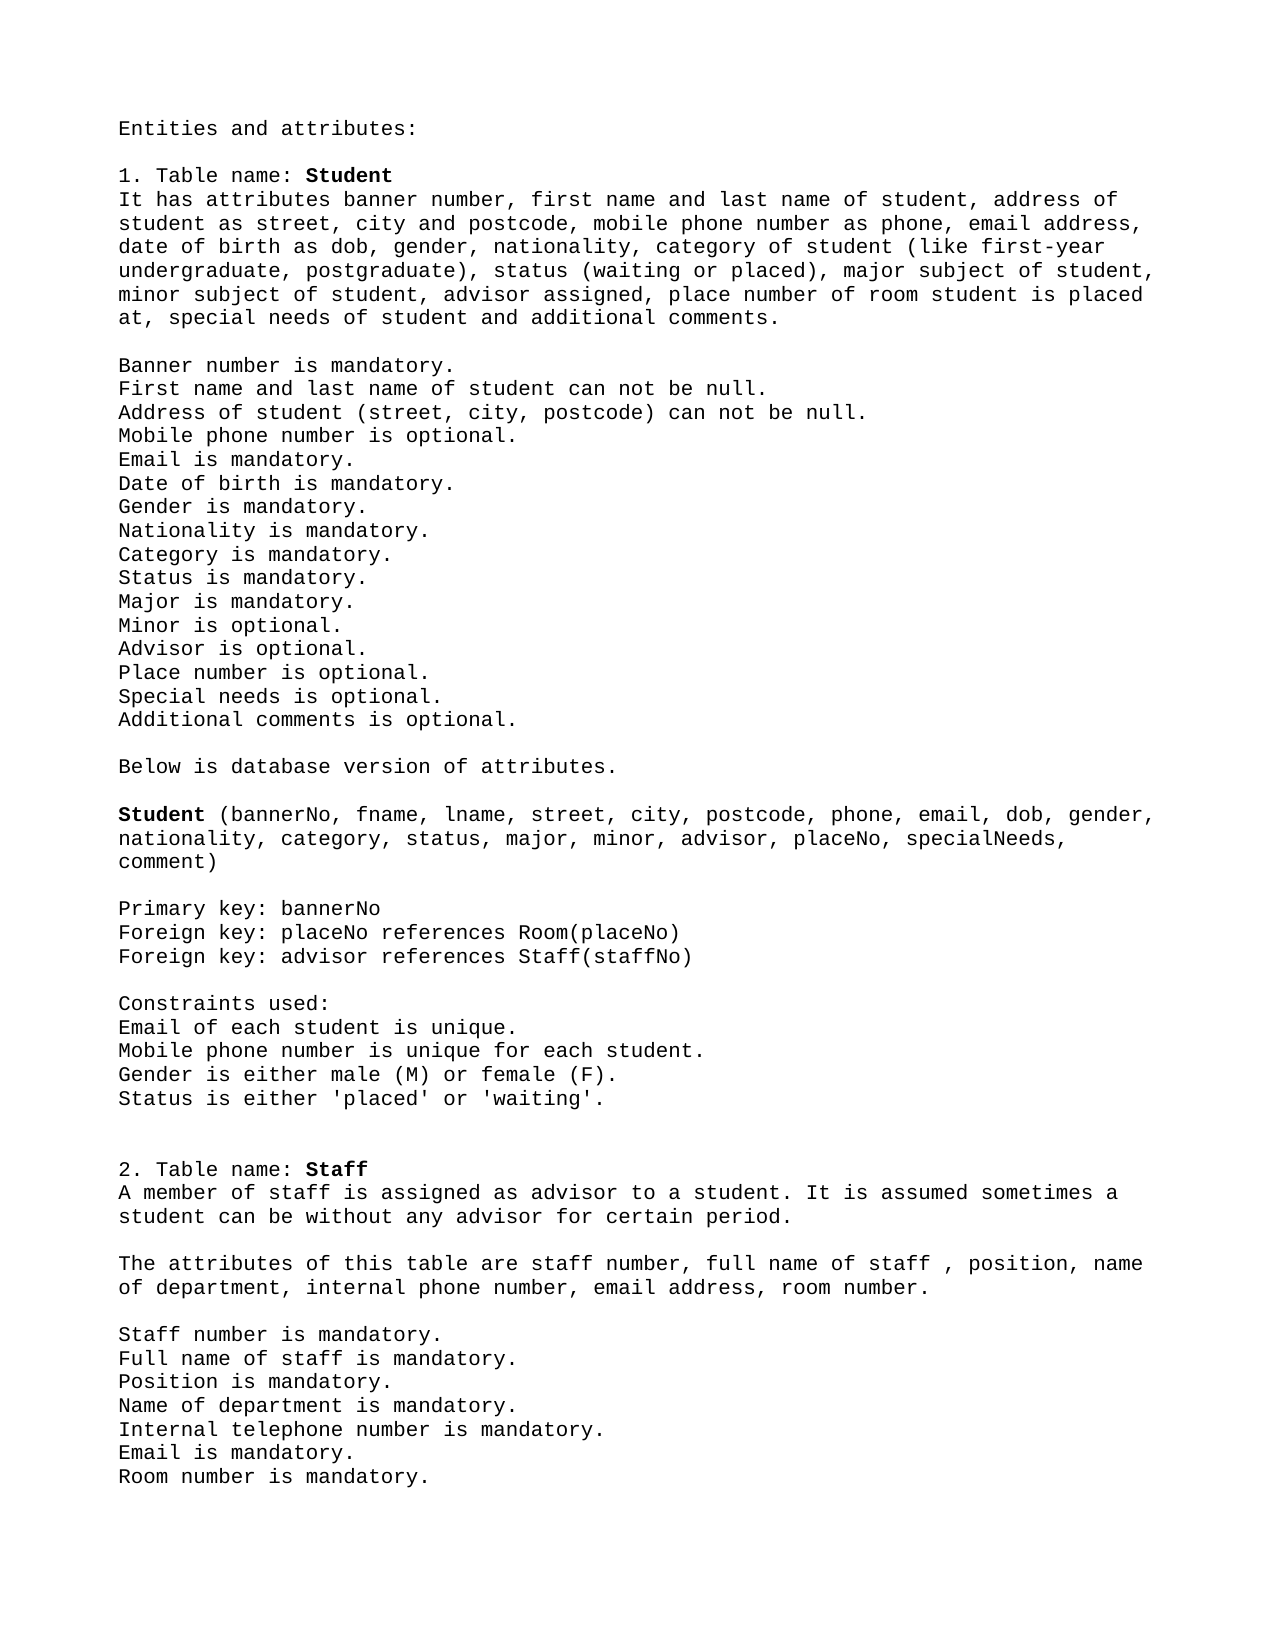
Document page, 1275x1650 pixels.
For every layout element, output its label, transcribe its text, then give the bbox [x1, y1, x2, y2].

text Entities and attributes: [118, 118, 1157, 142]
text 1. Table name: Student [118, 165, 1157, 189]
text Student (bannerNo, fname, lname, street, city, postcode, phone, email, dob, gender, nationality, category, status, major, minor, advisor, placeNo, specialNeeds, comment) [118, 804, 1157, 875]
text Email is mandatory. [118, 449, 1157, 473]
text Foreign key: placeNo references Room(placeNo) [118, 922, 1157, 946]
text Foreign key: advisor references Staff(staffNo) [118, 946, 1157, 969]
text Status is either 'placed' or 'waiting'. [118, 1088, 1157, 1111]
text Address of student (street, city, postcode) can not be null. [118, 402, 1157, 426]
text Category is mandatory. [118, 544, 1157, 567]
text Date of birth is mandatory. [118, 473, 1157, 496]
text Nationality is mandatory. [118, 520, 1157, 544]
text First name and last name of student can not be null. [118, 378, 1157, 402]
text Special needs is optional. [118, 686, 1157, 709]
text Primary key: bannerNo [118, 898, 1157, 922]
text Email is mandatory. [118, 1442, 1157, 1466]
text Minor is optional. [118, 615, 1157, 638]
text The attributes of this table are staff number, full name of staff , position, name of department, internal phone number, email address, room number. [118, 1253, 1157, 1300]
text Additional comments is optional. [118, 709, 1157, 733]
text Place number is optional. [118, 662, 1157, 686]
text Position is mandatory. [118, 1371, 1157, 1395]
text Staff number is mandatory. [118, 1324, 1157, 1348]
text A member of staff is assigned as advisor to a student. It is assumed sometimes a student can be without any advisor for certain period. [118, 1182, 1157, 1229]
text Status is mandatory. [118, 567, 1157, 591]
text Gender is mandatory. [118, 496, 1157, 520]
text Below is database version of attributes. [118, 757, 1157, 780]
text Major is mandatory. [118, 591, 1157, 615]
text Constraints used: [118, 993, 1157, 1017]
text Internal telephone number is mandatory. [118, 1419, 1157, 1442]
text Advisor is optional. [118, 638, 1157, 662]
text Email of each student is unique. [118, 1017, 1157, 1040]
text Gender is either male (M) or female (F). [118, 1064, 1157, 1088]
text Name of department is mandatory. [118, 1395, 1157, 1419]
text Mobile phone number is optional. [118, 426, 1157, 449]
text 2. Table name: Staff [118, 1158, 1157, 1182]
text Mobile phone number is unique for each student. [118, 1040, 1157, 1064]
text It has attributes banner number, first name and last name of student, address of student as street, city and postcode, mobile phone number as phone, email address, date of birth as dob, gender, nationality, category of student (like first-year undergraduate, postgraduate), status (waiting or placed), major subject of student, minor subject of student, advisor assigned, place number of room student is placed at, special needs of student and additional comments. [118, 189, 1157, 331]
text Room number is mandatory. [118, 1466, 1157, 1489]
text Full name of staff is mandatory. [118, 1348, 1157, 1371]
text Banner number is mandatory. [118, 354, 1157, 378]
